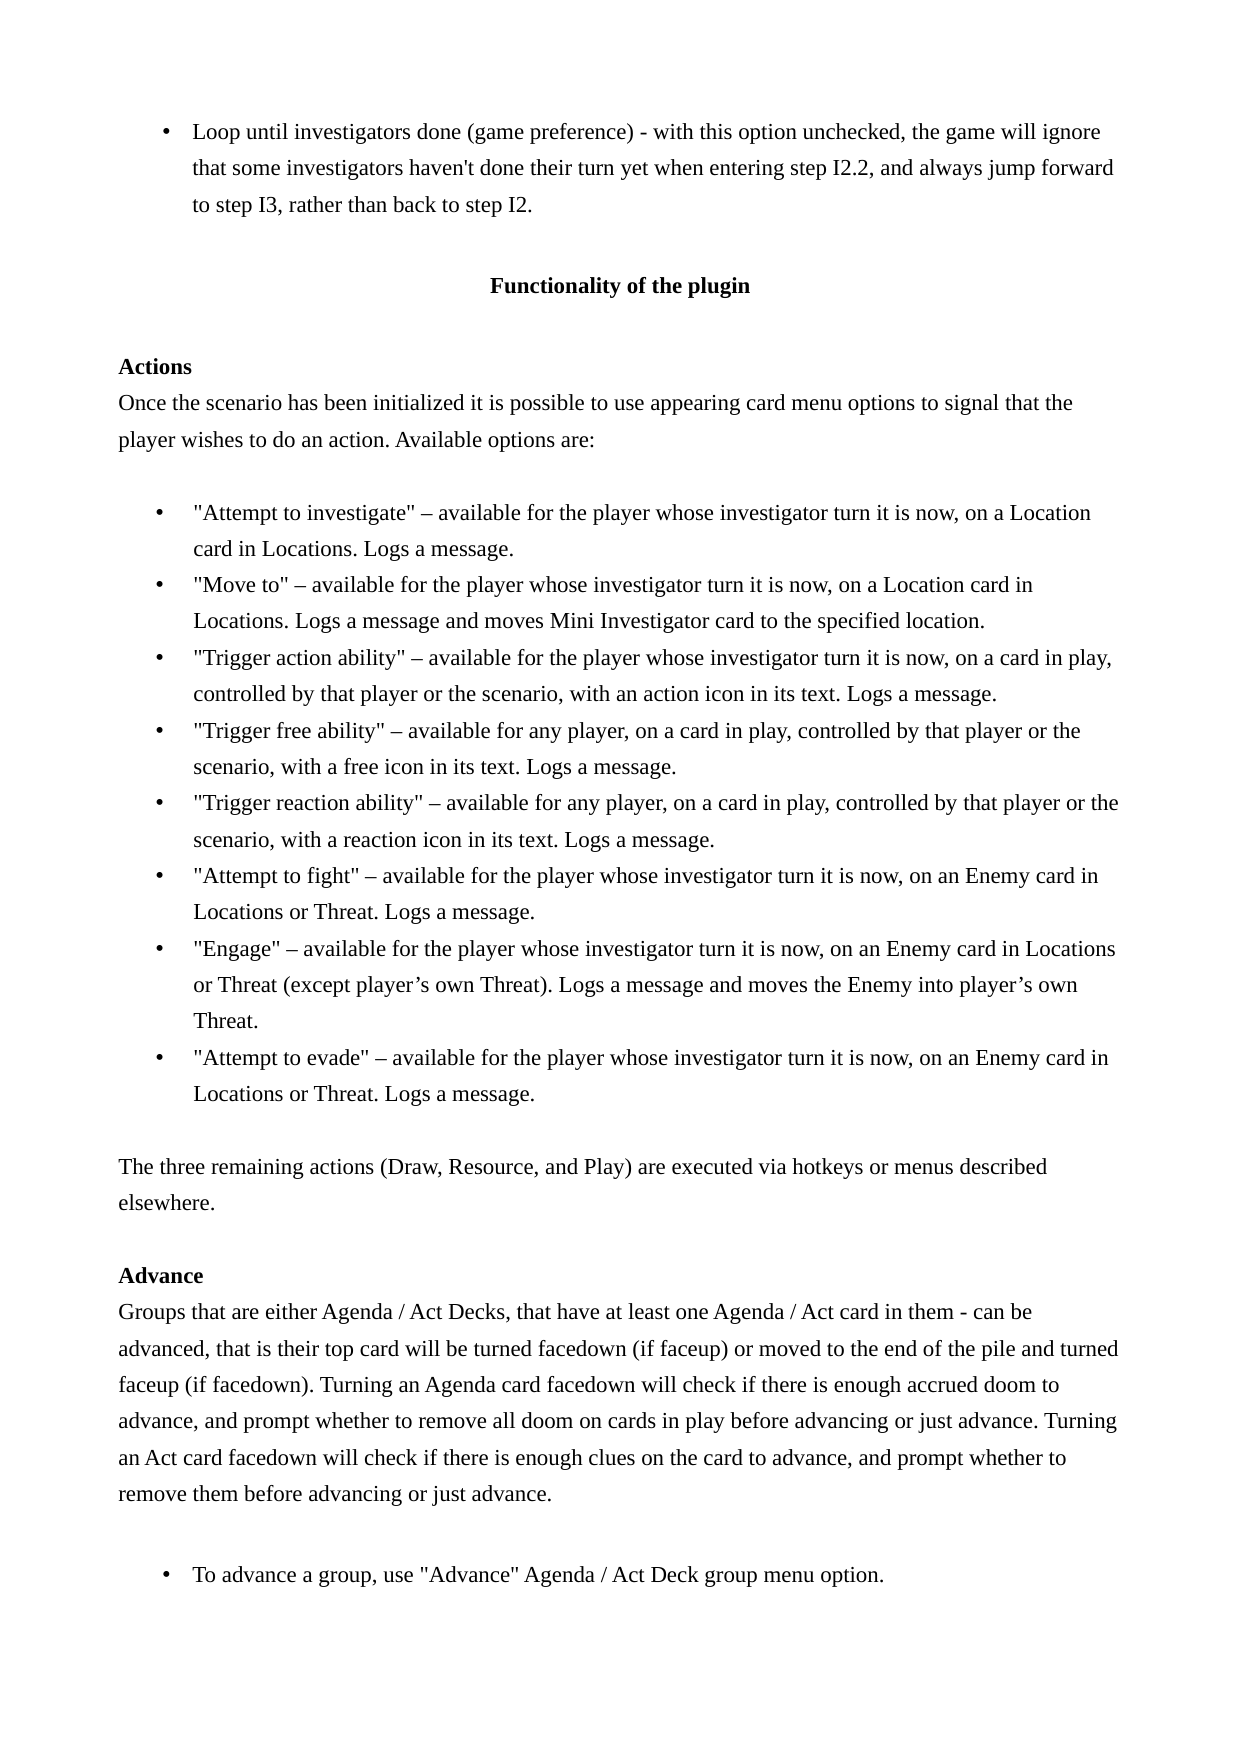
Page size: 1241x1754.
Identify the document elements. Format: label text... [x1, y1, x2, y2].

list Loop until investigators done (game preference) - with this option unchecked, the game will ignore that some investigators haven't done their turn yet when entering step I2.2, and always jump forward to step I3, rather than back to step I2. [162, 118, 1122, 217]
list "Attempt to fight" – available for the player whose investigator turn it is now, on an Enemy card in Locations or Threat. Logs a message. [156, 862, 1122, 925]
list "Trigger free ability" – available for any player, on a card in play, controlled by that player or the scenario, with a free icon in its text. Logs a message. [156, 717, 1122, 779]
text Functionality of the plugin [118, 272, 1122, 298]
text Actions Once the scenario has been initialized it is possible to use appearing card menu options to signal that the player wishes to do an action. Available options are: [118, 353, 1122, 452]
list "Attempt to evade" – available for the player whose investigator turn it is now, on an Enemy card in Locations or Threat. Logs a message. [156, 1044, 1122, 1107]
list "Move to" – available for the player whose investigator turn it is now, on a Location card in Locations. Logs a message and moves Mini Investigator card to the specified location. [156, 571, 1122, 634]
list "Trigger reaction ability" – available for any player, on a card in play, controlled by that player or the scenario, with a reaction icon in its text. Logs a message. [156, 789, 1122, 852]
list "Trigger action ability" – available for the player whose investigator turn it is now, on a card in play, controlled by that player or the scenario, with an action icon in its text. Logs a message. [156, 644, 1122, 707]
text Advance Groups that are either Agenda / Act Decks, that have at least one Agenda / Act card in them - can be advanced, that is their top card will be turned facedown (if faceup) or moved to the end of the pile and turned faceup (if facedown). Turning an Agenda card facedown will check if there is enough accrued doom to advance, and prompt whether to remove all doom on cards in play before advancing or just advance. Turning an Act card facedown will check if there is enough clues on the card to advance, and prompt whether to remove them before advancing or just advance. [118, 1262, 1122, 1506]
list "Engage" – available for the player whose investigator turn it is now, on an Enemy card in Locations or Threat (except player’s own Threat). Logs a message and moves the Enemy into player’s own Threat. [156, 935, 1122, 1034]
text The three remaining actions (Draw, Resource, and Play) are executed via hotkeys or menus described elsewhere. [118, 1153, 1122, 1216]
list "Attempt to investigate" – available for the player whose investigator turn it is now, on a Location card in Locations. Logs a message. [156, 498, 1122, 561]
list To advance a group, use "Advance" Agenda / Act Deck group menu option. [162, 1561, 1122, 1588]
